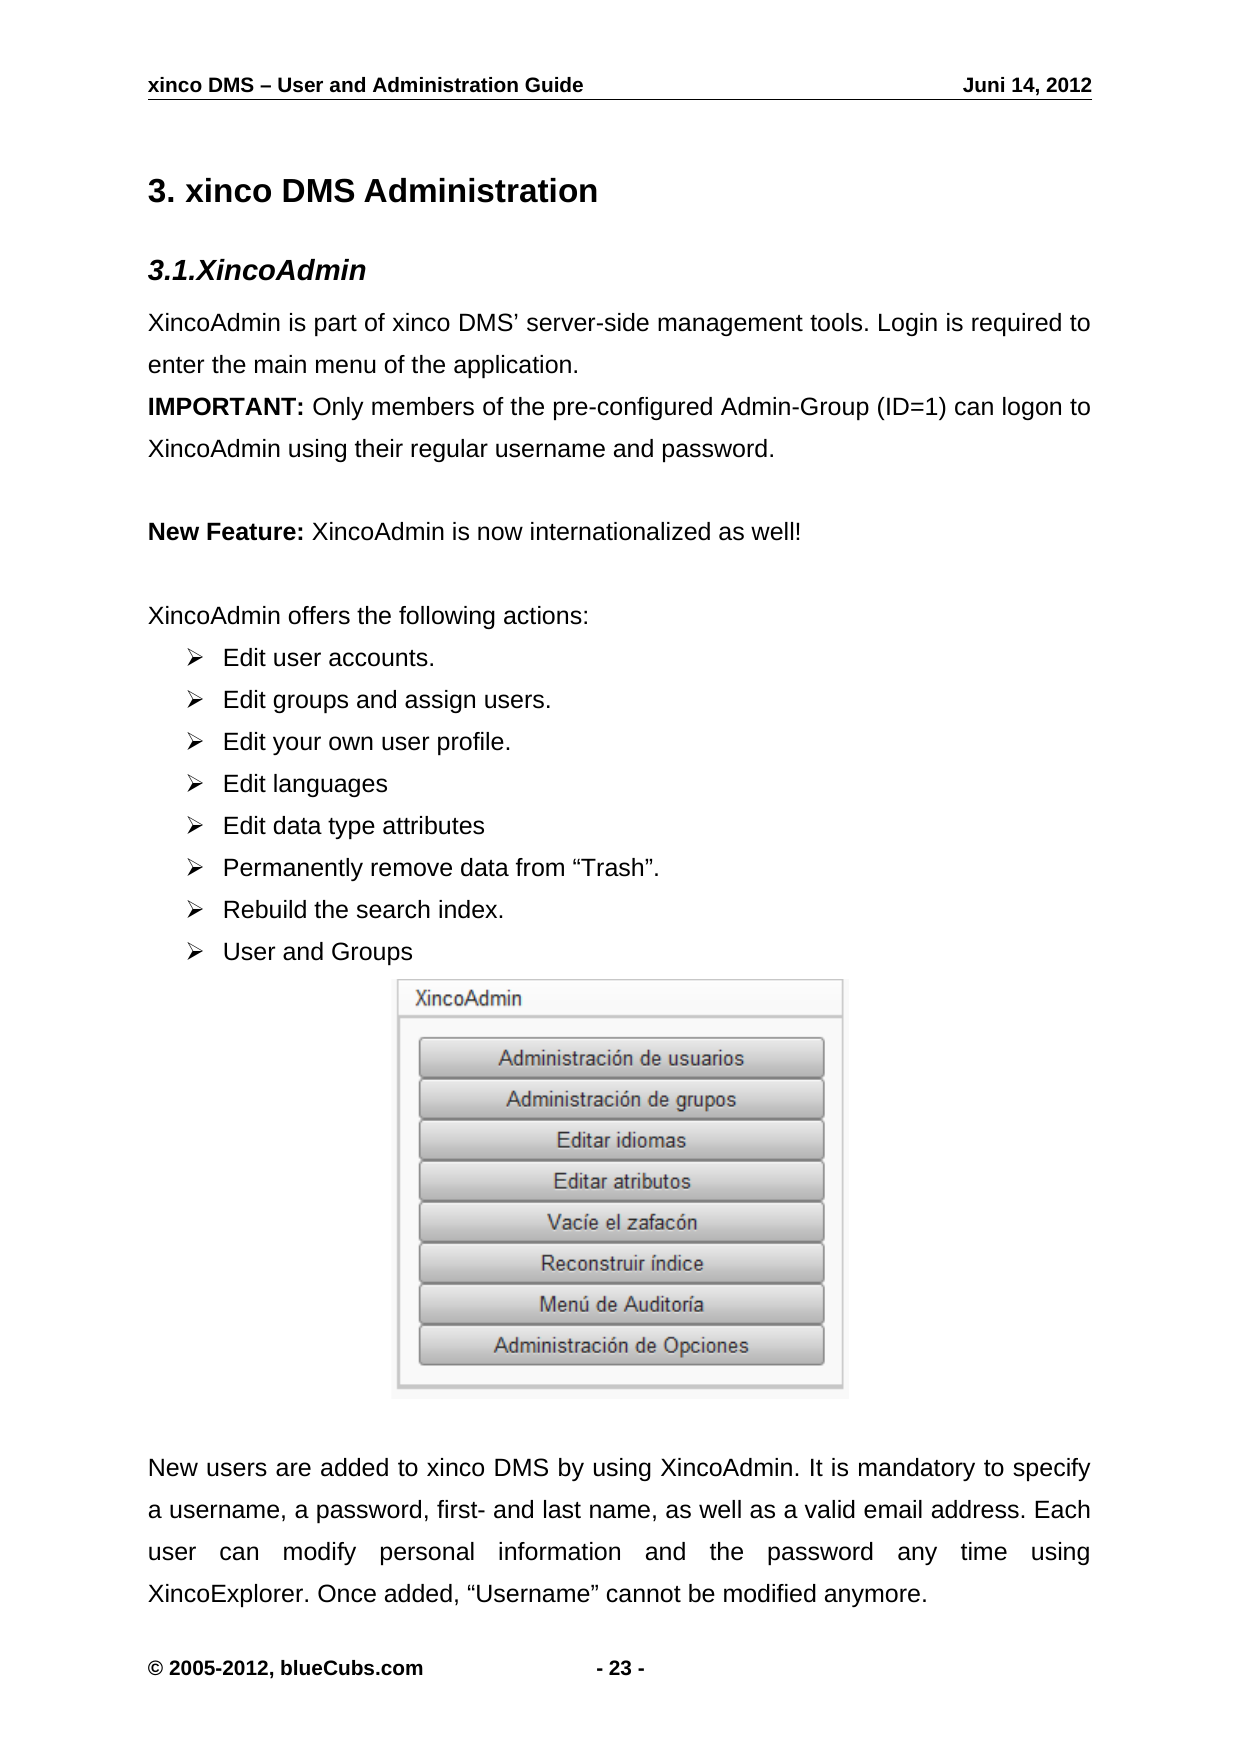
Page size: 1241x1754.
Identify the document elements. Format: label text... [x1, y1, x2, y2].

list Permanently remove data from “Trash”. [185, 854, 1092, 882]
list Edit languages [185, 770, 1092, 798]
list Edit user accounts. [185, 644, 1092, 672]
list User and Groups [185, 938, 1092, 966]
subtitle xinco DMS Administration [148, 173, 1092, 210]
text New Feature: XincoAdmin is now internationalized as well! [148, 518, 1092, 546]
list Rebuild the search index. [185, 896, 1092, 924]
list Edit data type attributes [185, 812, 1092, 840]
text IMPORTANT: Only members of the pre-configured Admin-Group (ID=1) can logon to XincoAdmin using their regular username and password. [148, 392, 1092, 462]
text New users are added to xinco DMS by using XincoAdmin. It is mandatory to specify a username, a password, first- and last name, as well as a valid email address. Each user can modify personal information and the password any time using XincoExplorer. Once added, “Username” cannot be modified anymore. [148, 1454, 1092, 1608]
list Edit your own user profile. [185, 728, 1092, 756]
text XincoAdmin is part of xinco DMS’ server-side management tools. Login is required to enter the main menu of the application. [148, 309, 1092, 378]
text XincoAdmin offers the following actions: [148, 602, 1092, 630]
list Edit groups and assign users. [185, 686, 1092, 714]
subtitle XincoAdmin [148, 254, 1092, 286]
